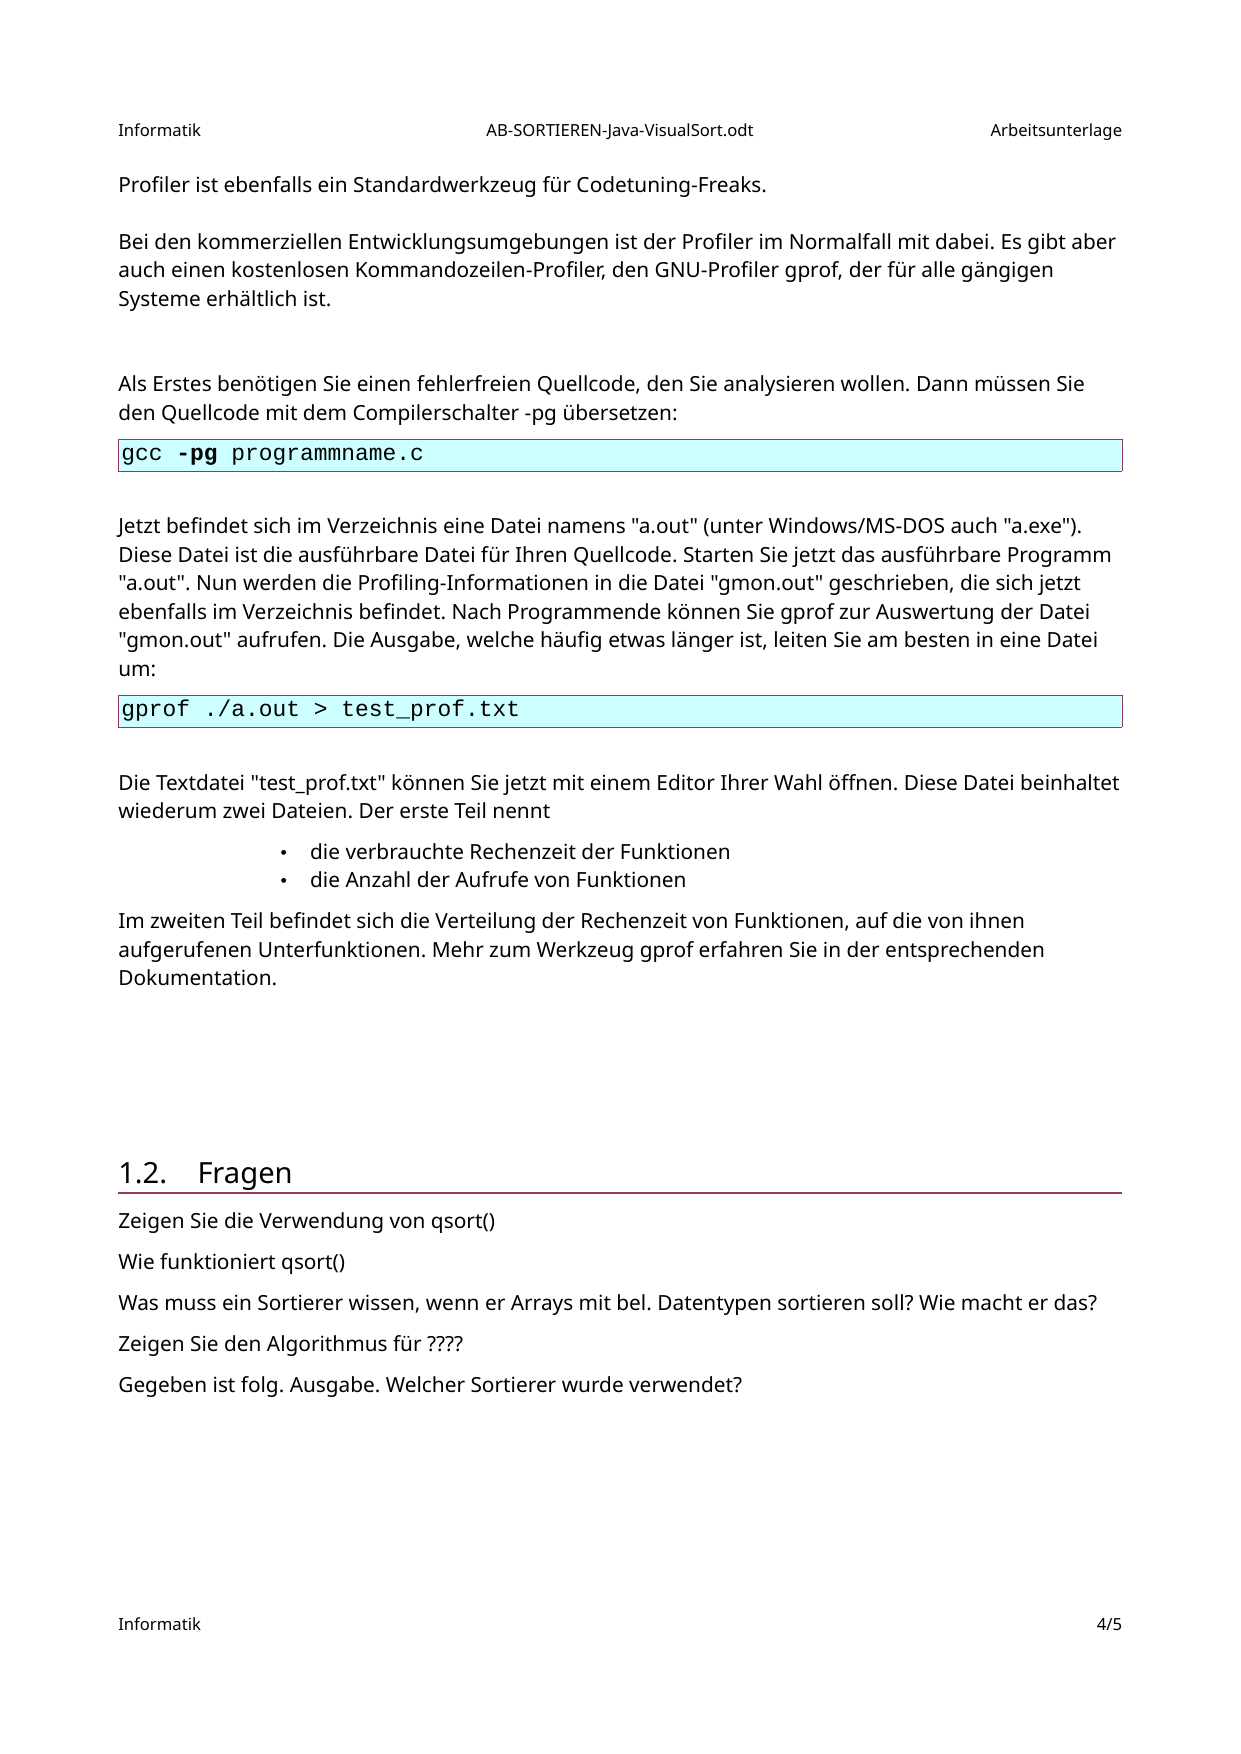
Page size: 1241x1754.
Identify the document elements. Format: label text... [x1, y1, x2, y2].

list die Anzahl der Aufrufe von Funktionen [280, 866, 1004, 894]
text Die Textdatei "test_prof.txt" können Sie jetzt mit einem Editor Ihrer Wahl öffnen. Diese Datei beinhaltet wiederum zwei Dateien. Der erste Teil nennt [118, 768, 1122, 824]
text Was muss ein Sortierer wissen, wenn er Arrays mit bel. Datentypen sortieren soll? Wie macht er das? [118, 1288, 1122, 1317]
text gprof ./a.out > test_prof.txt [119, 696, 1122, 727]
text Wie funktioniert qsort() [118, 1247, 1122, 1276]
list die verbrauchte Rechenzeit der Funktionen [280, 837, 1004, 866]
text Zeigen Sie die Verwendung von qsort() [118, 1206, 1122, 1235]
text Jetzt befindet sich im Verzeichnis eine Datei namens "a.out" (unter Windows/MS-DOS auch "a.exe"). Diese Datei ist die ausführbare Datei für Ihren Quellcode. Starten Sie jetzt das ausführbare Programm "a.out". Nun werden die Profiling-Informationen in die Datei "gmon.out" geschrieben, die sich jetzt ebenfalls im Verzeichnis befindet. Nach Programmende können Sie gprof zur Auswertung der Datei "gmon.out" aufrufen. Die Ausgabe, welche häufig etwas länger ist, leiten Sie am besten in eine Datei um: [118, 512, 1122, 682]
subtitle Fragen [118, 1152, 1122, 1192]
text Im zweiten Teil befindet sich die Verteilung der Rechenzeit von Funktionen, auf die von ihnen aufgerufenen Unterfunktionen. Mehr zum Werkzeug gprof erfahren Sie in der entsprechenden Dokumentation. [118, 906, 1122, 992]
text Gegeben ist folg. Ausgabe. Welcher Sortierer wurde verwendet? [118, 1370, 1122, 1398]
text Profiler ist ebenfalls ein Standardwerkzeug für Codetuning-Freaks. Bei den kommerziellen Entwicklungsumgebungen ist der Profiler im Normalfall mit dabei. Es gibt aber auch einen kostenlosen Kommandozeilen-Profiler, den GNU-Profiler gprof, der für alle gängigen Systeme erhältlich ist. Als Erstes benötigen Sie einen fehlerfreien Quellcode, den Sie analysieren wollen. Dann müssen Sie den Quellcode mit dem Compilerschalter -pg übersetzen: [118, 170, 1122, 426]
text gcc -pg programmname.c [119, 440, 1122, 471]
text Zeigen Sie den Algorithmus für ???? [118, 1329, 1122, 1358]
